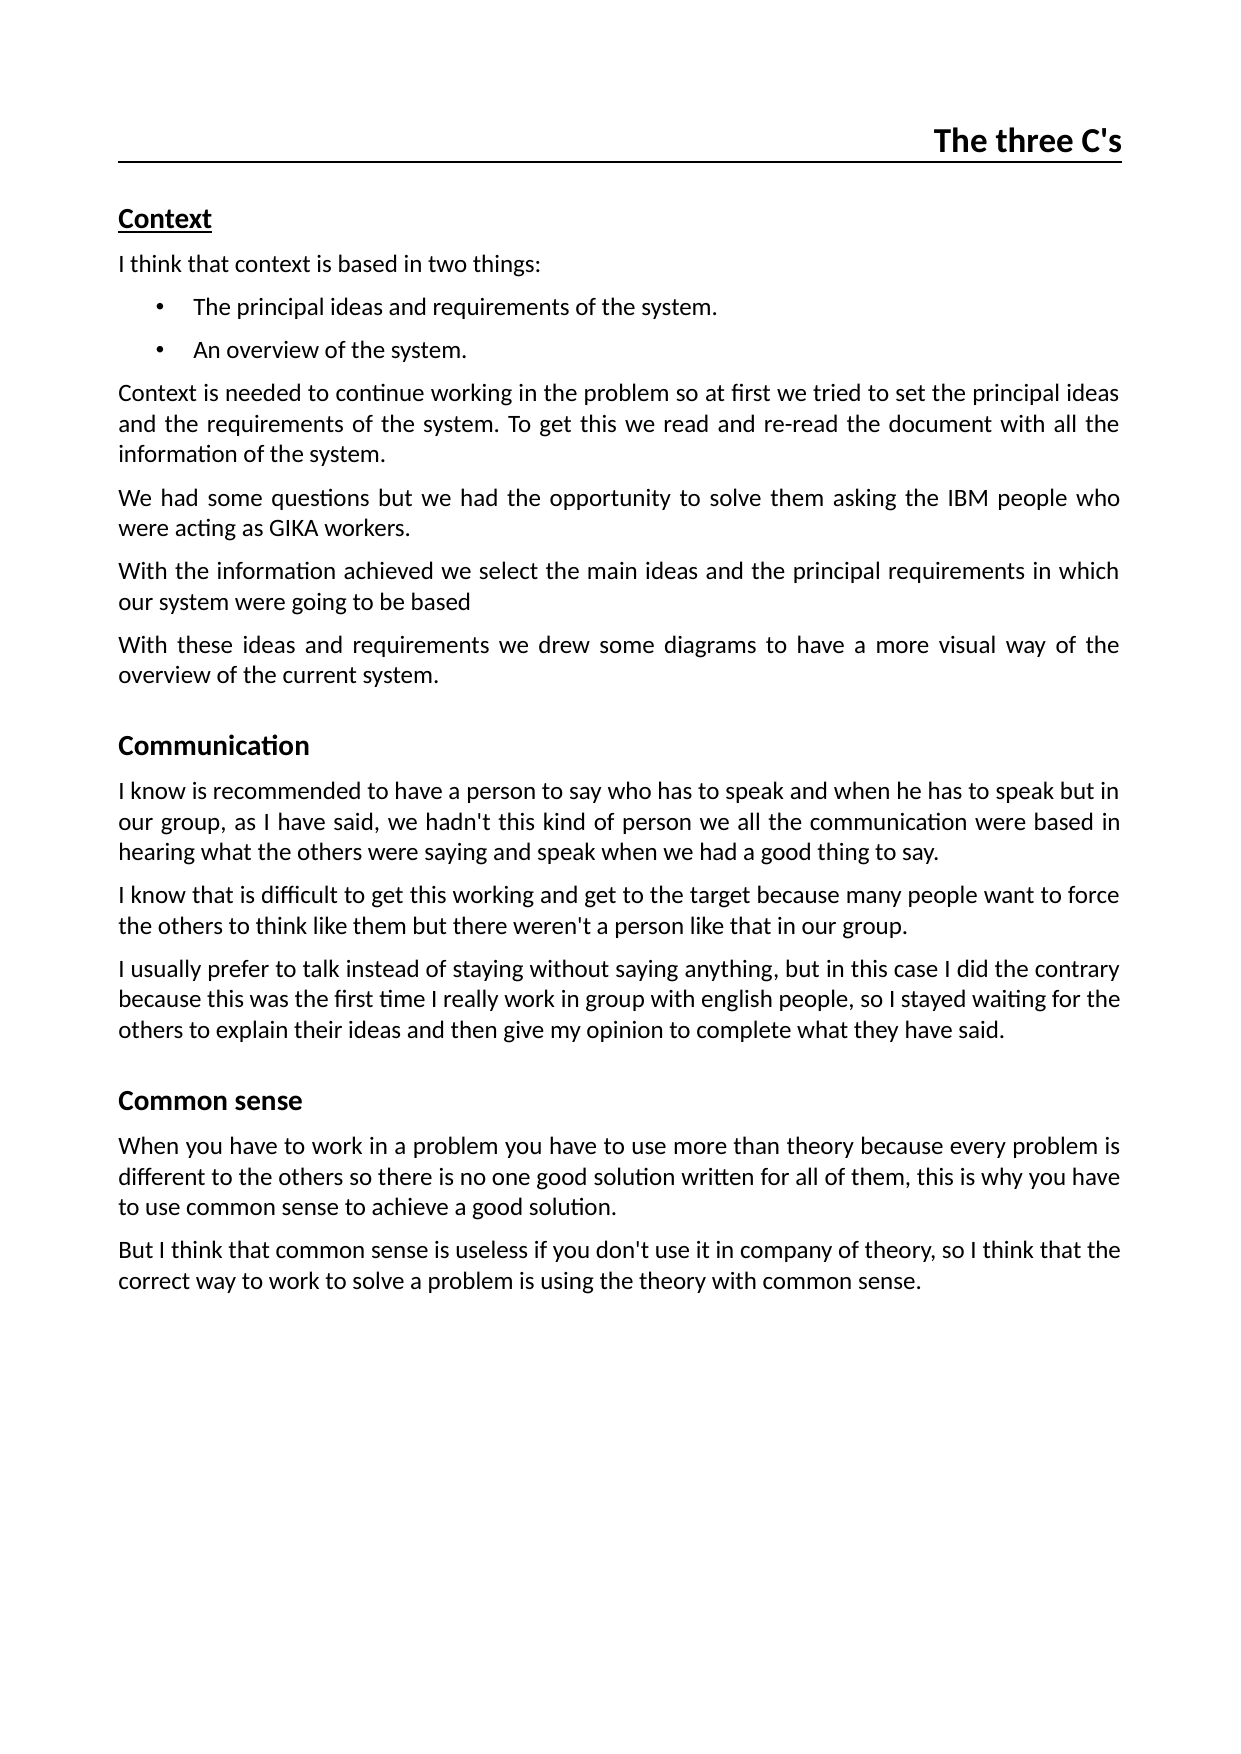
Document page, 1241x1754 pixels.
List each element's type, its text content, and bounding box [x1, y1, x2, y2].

text But I think that common sense is useless if you don't use it in company of theory, so I think that the correct way to work to solve a problem is using the theory with common sense. [118, 1234, 1122, 1295]
text I think that context is based in two things: [118, 248, 1122, 279]
text When you have to work in a problem you have to use more than theory because every problem is different to the others so there is no one good solution written for all of them, this is why you have to use common sense to achieve a good solution. [118, 1130, 1122, 1222]
text I know that is difficult to get this working and get to the target because many people want to force the others to think like them but there weren't a person like that in our group. [118, 879, 1122, 941]
subtitle Common sense [118, 1082, 1122, 1118]
subtitle Context [118, 200, 1122, 236]
subtitle The three C's [118, 118, 1122, 161]
text With the information achieved we select the main ideas and the principal requirements in which our system were going to be based [118, 555, 1122, 616]
subtitle Communication [118, 727, 1122, 763]
list The principal ideas and requirements of the system. [156, 292, 1122, 322]
text Context is needed to continue working in the problem so at first we tried to set the principal ideas and the requirements of the system. To get this we read and re-read the document with all the information of the system. [118, 378, 1122, 469]
text I know is recommended to have a person to say who has to speak and when he has to speak but in our group, as I have said, we hadn't this kind of person we all the communication were based in hearing what the others were saying and speak when we had a good thing to say. [118, 775, 1122, 867]
list An overview of the system. [156, 334, 1122, 365]
text We had some questions but we had the opportunity to solve them asking the IBM people who were acting as GIKA workers. [118, 482, 1122, 543]
text I usually prefer to talk instead of staying without saying anything, but in this case I did the contrary because this was the first time I really work in group with english people, so I stayed waiting for the others to explain their ideas and then give my opinion to complete what they have said. [118, 953, 1122, 1044]
text With these ideas and requirements we drew some diagrams to have a more visual way of the overview of the current system. [118, 629, 1122, 690]
